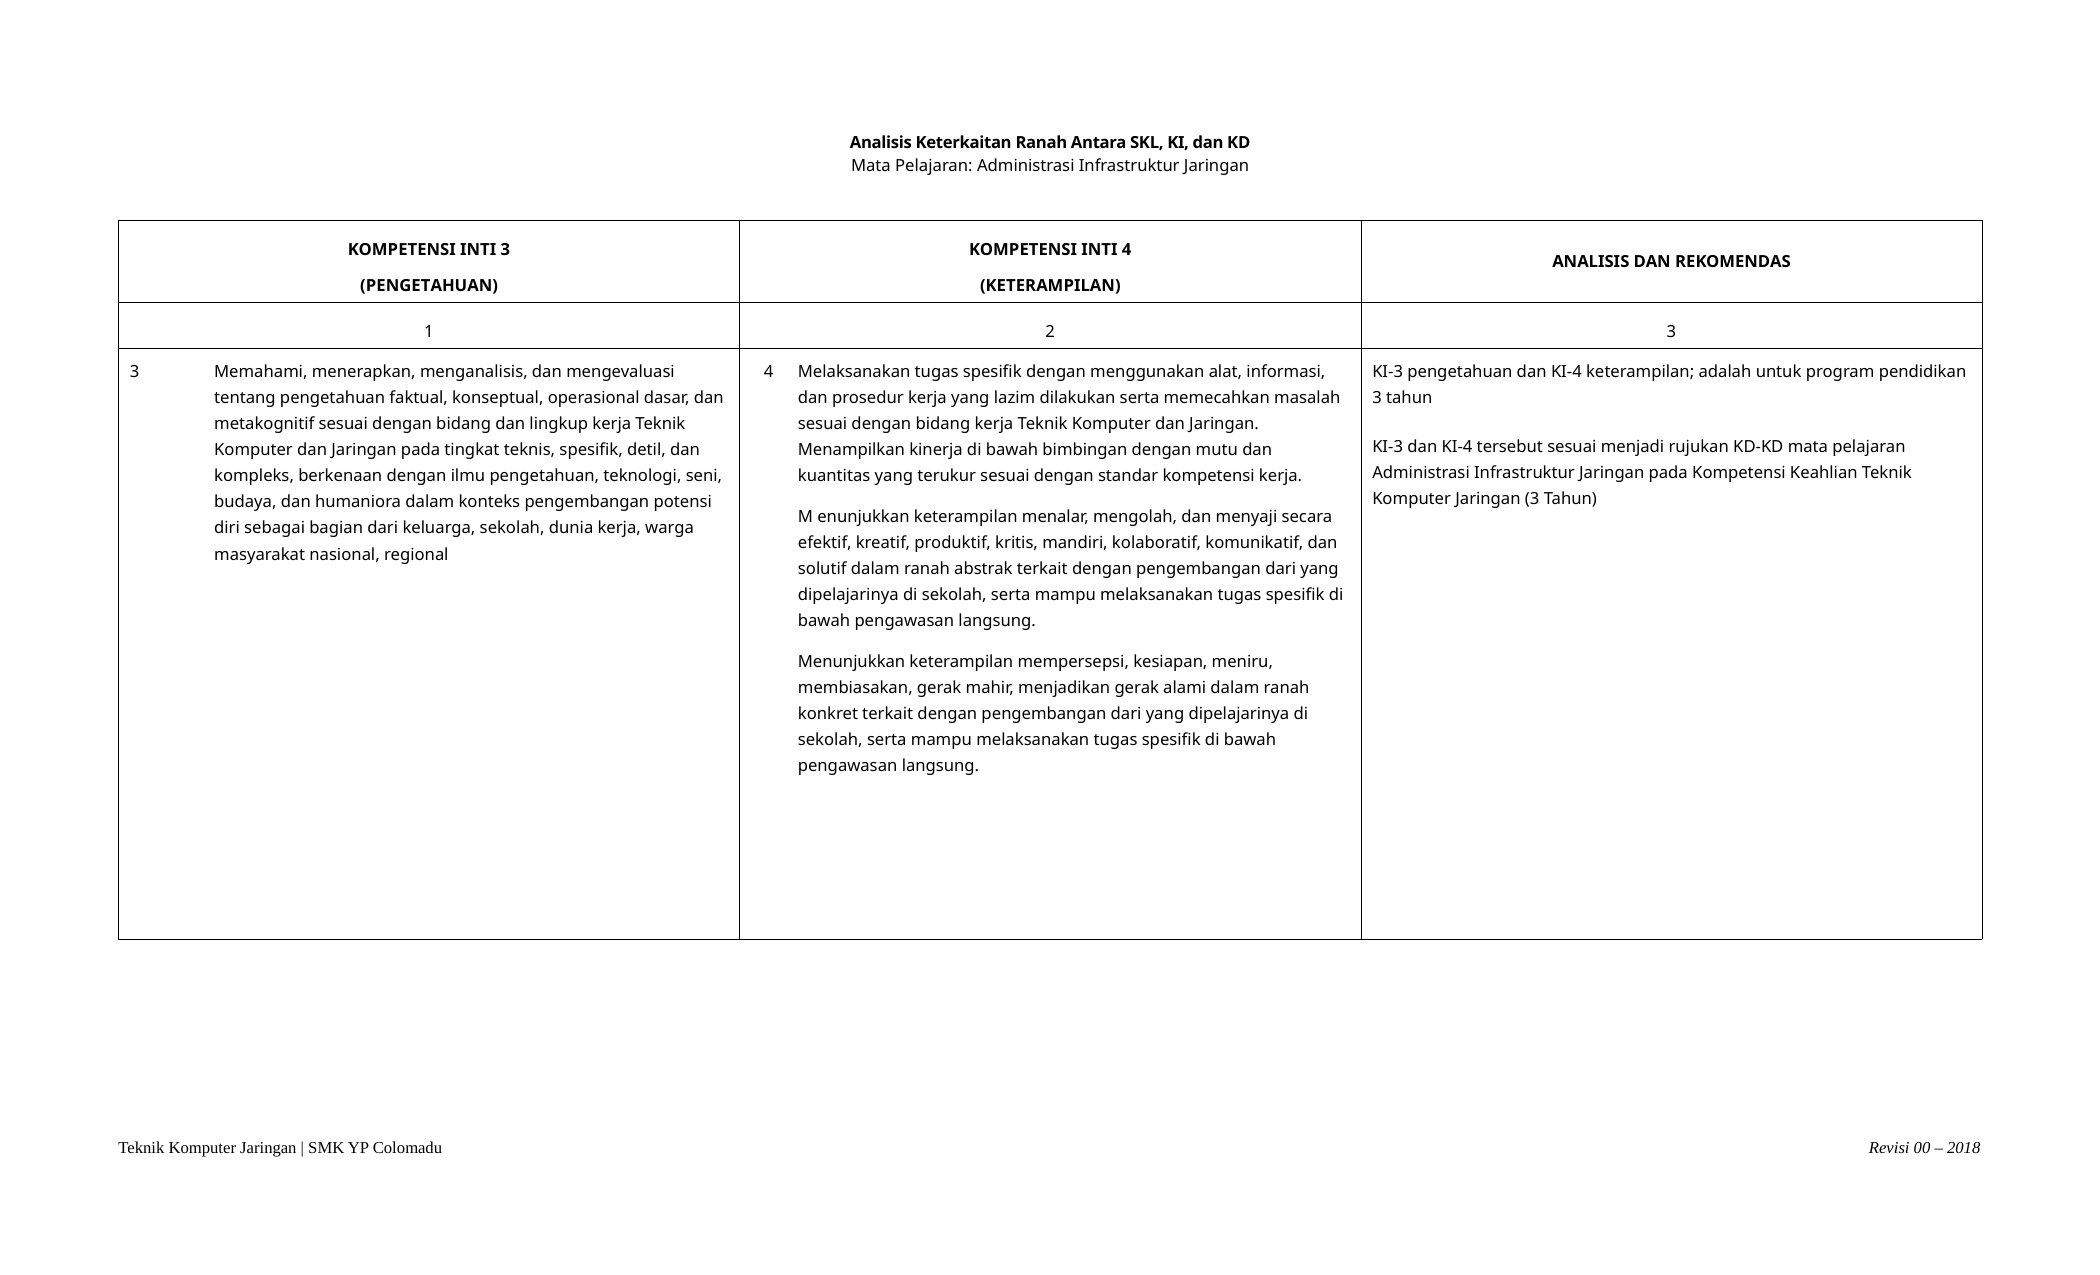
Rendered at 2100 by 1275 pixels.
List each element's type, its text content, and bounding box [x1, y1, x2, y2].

table_header ANALISIS DAN REKOMENDAS [1362, 221, 1982, 302]
table_header KI-3 pengetahuan dan KI-4 keterampilan; adalah untuk program pendidikan 3 tahun [1366, 354, 1976, 429]
table_cell KI-3 dan KI-4 tersebut sesuai menjadi rujukan KD-KD mata pelajaran Administrasi Infrastruktur Jaringan pada Kompetensi Keahlian Teknik Komputer Jaringan (3 Tahun) [1366, 429, 1976, 570]
table_header KOMPETENSI INTI 4 (KETERAMPILAN) [740, 221, 1361, 302]
table_cell [740, 349, 1361, 938]
text Analisis Keterkaitan Ranah Antara SKL, KI, dan KD Mata Pelajaran: Administrasi Infrastruktur Jaringan [118, 131, 1982, 176]
table_cell [1362, 349, 1982, 938]
table_header Memahami, menerapkan, menganalisis, dan mengevaluasi tentang pengetahuan faktual, konseptual, operasional dasar, dan metakognitif sesuai dengan bidang dan lingkup kerja Teknik Komputer dan Jaringan pada tingkat teknis, spesifik, detil, dan kompleks, berkenaan dengan ilmu pengetahuan, teknologi, seni, budaya, dan humaniora dalam konteks pengembangan potensi diri sebagai bagian dari keluarga, sekolah, dunia kerja, warga masyarakat nasional, regional [171, 354, 733, 585]
table_header Melaksanakan tugas spesifik dengan menggunakan alat, informasi, dan prosedur kerja yang lazim dilakukan serta memecahkan masalah sesuai dengan bidang kerja Teknik Komputer dan Jaringan. Menampilkan kinerja di bawah bimbingan dengan mutu dan kuantitas yang terukur sesuai dengan standar kompetensi kerja. M enunjukkan keterampilan menalar, mengolah, dan menyaji secara efektif, kreatif, produktif, kritis, mandiri, kolaboratif, komunikatif, dan solutif dalam ranah abstrak terkait dengan pengembangan dari yang dipelajarinya di sekolah, serta mampu melaksanakan tugas spesifik di bawah pengawasan langsung. Menunjukkan keterampilan mempersepsi, kesiapan, meniru, membiasakan, gerak mahir, menjadikan gerak alami dalam ranah konkret terkait dengan pengembangan dari yang dipelajarinya di sekolah, serta mampu melaksanakan tugas spesifik di bawah pengawasan langsung. [792, 354, 1355, 797]
table_cell 1 [119, 303, 739, 348]
table_cell 2 [740, 303, 1361, 348]
table_cell 3 [1362, 303, 1982, 348]
table_header KOMPETENSI INTI 3 (PENGETAHUAN) [119, 221, 739, 302]
table_header 3 [124, 354, 171, 585]
table_header 4 [745, 354, 792, 797]
table_cell [119, 349, 739, 938]
